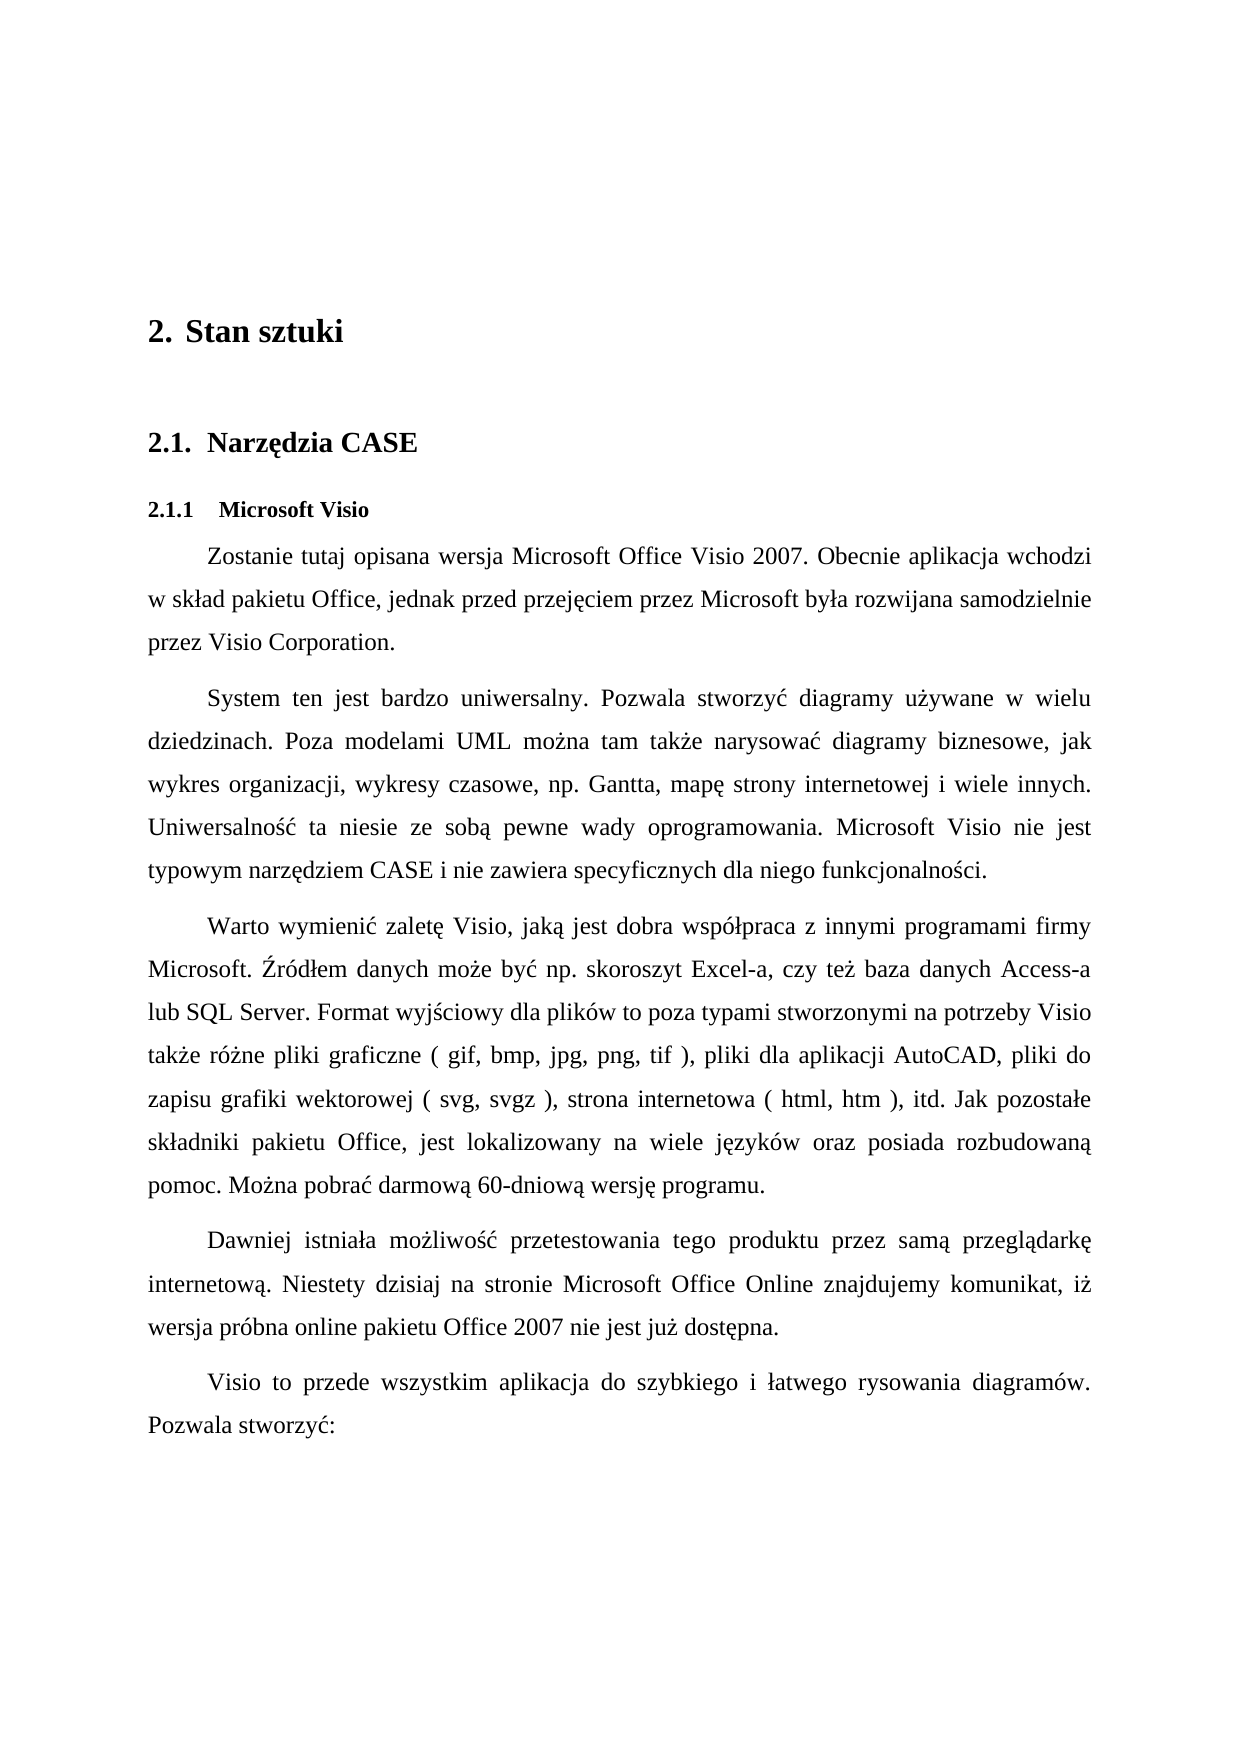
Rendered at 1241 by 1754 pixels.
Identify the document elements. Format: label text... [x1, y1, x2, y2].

text Warto wymienić zaletę Visio, jaką jest dobra współpraca z innymi programami firmy Microsoft. Źródłem danych może być np. skoroszyt Excel-a, czy też baza danych Access-a lub SQL Server. Format wyjściowy dla plików to poza typami stworzonymi na potrzeby Visio także różne pliki graficzne ( gif, bmp, jpg, png, tif ), pliki dla aplikacji AutoCAD, pliki do zapisu grafiki wektorowej ( svg, svgz ), strona internetowa ( html, htm ), itd. Jak pozostałe składniki pakietu Office, jest lokalizowany na wiele języków oraz posiada rozbudowaną pomoc. Można pobrać darmową 60-dniową wersję programu. [148, 911, 1092, 1199]
text Visio to przede wszystkim aplikacja do szybkiego i łatwego rysowania diagramów. Pozwala stworzyć: [148, 1367, 1092, 1439]
text System ten jest bardzo uniwersalny. Pozwala stworzyć diagramy używane w wielu dziedzinach. Poza modelami UML można tam także narysować diagramy biznesowe, jak wykres organizacji, wykresy czasowe, np. Gantta, mapę strony internetowej i wiele innych. Uniwersalność ta niesie ze sobą pewne wady oprogramowania. Microsoft Visio nie jest typowym narzędziem CASE i nie zawiera specyficznych dla niego funkcjonalności. [148, 683, 1092, 884]
subtitle Narzędzia CASE [148, 425, 1092, 459]
text Zostanie tutaj opisana wersja Microsoft Office Visio 2007. Obecnie aplikacja wchodzi w skład pakietu Office, jednak przed przejęciem przez Microsoft była rozwijana samodzielnie przez Visio Corporation. [148, 541, 1092, 656]
subtitle Stan sztuki [148, 312, 1092, 350]
subtitle Microsoft Visio [148, 496, 1092, 522]
text Dawniej istniała możliwość przetestowania tego produktu przez samą przeglądarkę internetową. Niestety dzisiaj na stronie Microsoft Office Online znajdujemy komunikat, iż wersja próbna online pakietu Office 2007 nie jest już dostępna. [148, 1226, 1092, 1341]
